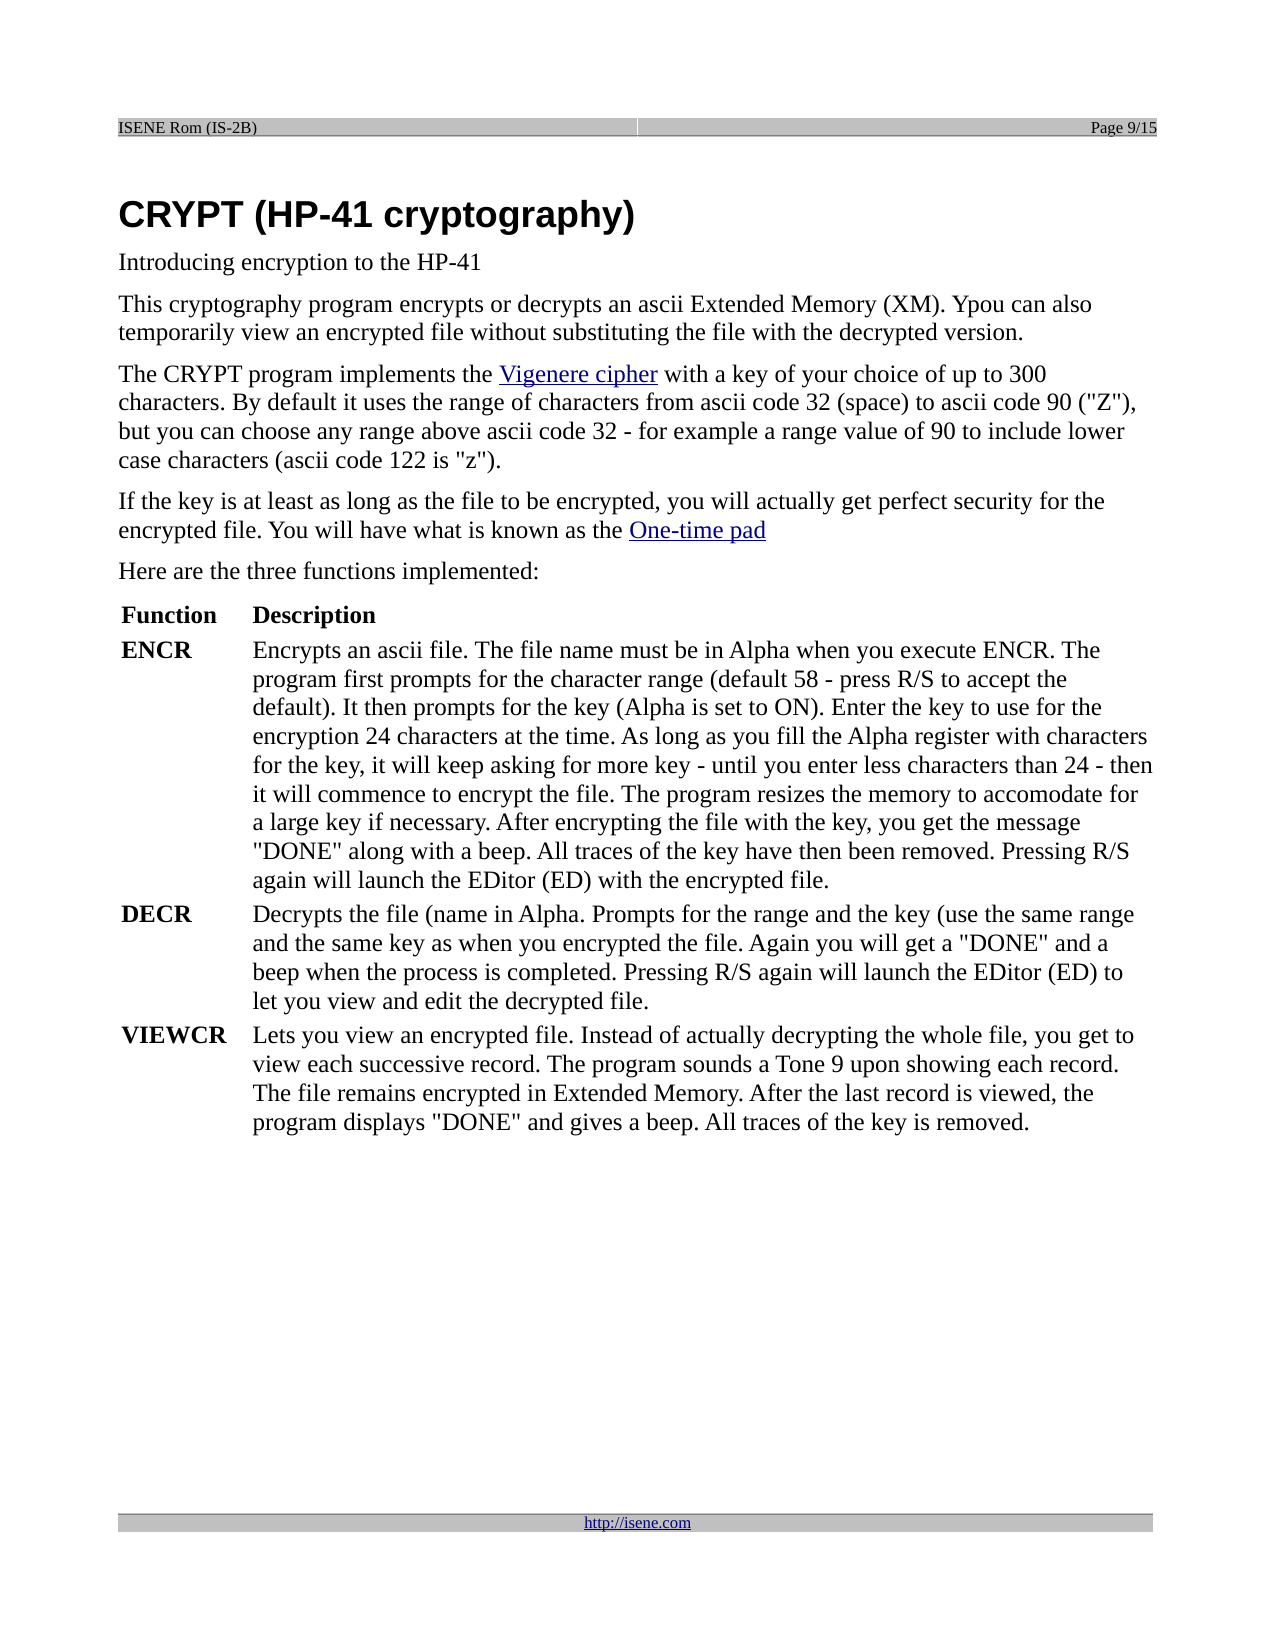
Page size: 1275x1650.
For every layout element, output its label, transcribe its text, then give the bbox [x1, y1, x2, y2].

text If the key is at least as long as the file to be encrypted, you will actually get perfect security for the encrypted file. You will have what is known as the One-time pad [118, 486, 1157, 544]
text The CRYPT program implements the Vigenere cipher with a key of your choice of up to 300 characters. By default it uses the range of characters from ascii code 32 (space) to ascii code 90 ("Z"), but you can choose any range above ascii code 32 - for example a range value of 90 to include lower case characters (ascii code 122 is "z"). [118, 359, 1157, 474]
text This cryptography program encrypts or decrypts an ascii Extended Memory (XM). Ypou can also temporarily view an encrypted file without substituting the file with the decrypted version. [118, 289, 1157, 346]
table_header Description [249, 598, 1157, 632]
table_cell Lets you view an encrypted file. Instead of actually decrypting the whole file, you get to view each successive record. The program sounds a Tone 9 upon showing each record. The file remains encrypted in Extended Memory. After the last record is viewed, the program displays "DONE" and gives a beep. All traces of the key is removed. [249, 1018, 1157, 1138]
table_cell Decrypts the file (name in Alpha. Prompts for the range and the key (use the same range and the same key as when you encrypted the file. Again you will get a "DONE" and a beep when the process is completed. Pressing R/S again will launch the EDitor (ED) to let you view and edit the decrypted file. [249, 897, 1157, 1017]
subtitle CRYPT (HP-41 cryptography) [118, 192, 1157, 235]
table_header Function [118, 598, 249, 632]
table_cell DECR [118, 897, 249, 1017]
table_cell VIEWCR [118, 1018, 249, 1138]
text Here are the three functions implemented: [118, 556, 1157, 585]
table_cell ENCR [118, 632, 249, 897]
table_cell Encrypts an ascii file. The file name must be in Alpha when you execute ENCR. The program first prompts for the character range (default 58 - press R/S to accept the default). It then prompts for the key (Alpha is set to ON). Enter the key to use for the encryption 24 characters at the time. As long as you fill the Alpha register with characters for the key, it will keep asking for more key - until you enter less characters than 24 - then it will commence to encrypt the file. The program resizes the memory to accomodate for a large key if necessary. After encrypting the file with the key, you get the message "DONE" along with a beep. All traces of the key have then been removed. Pressing R/S again will launch the EDitor (ED) with the encrypted file. [249, 632, 1157, 897]
text Introducing encryption to the HP-41 [118, 247, 1157, 276]
